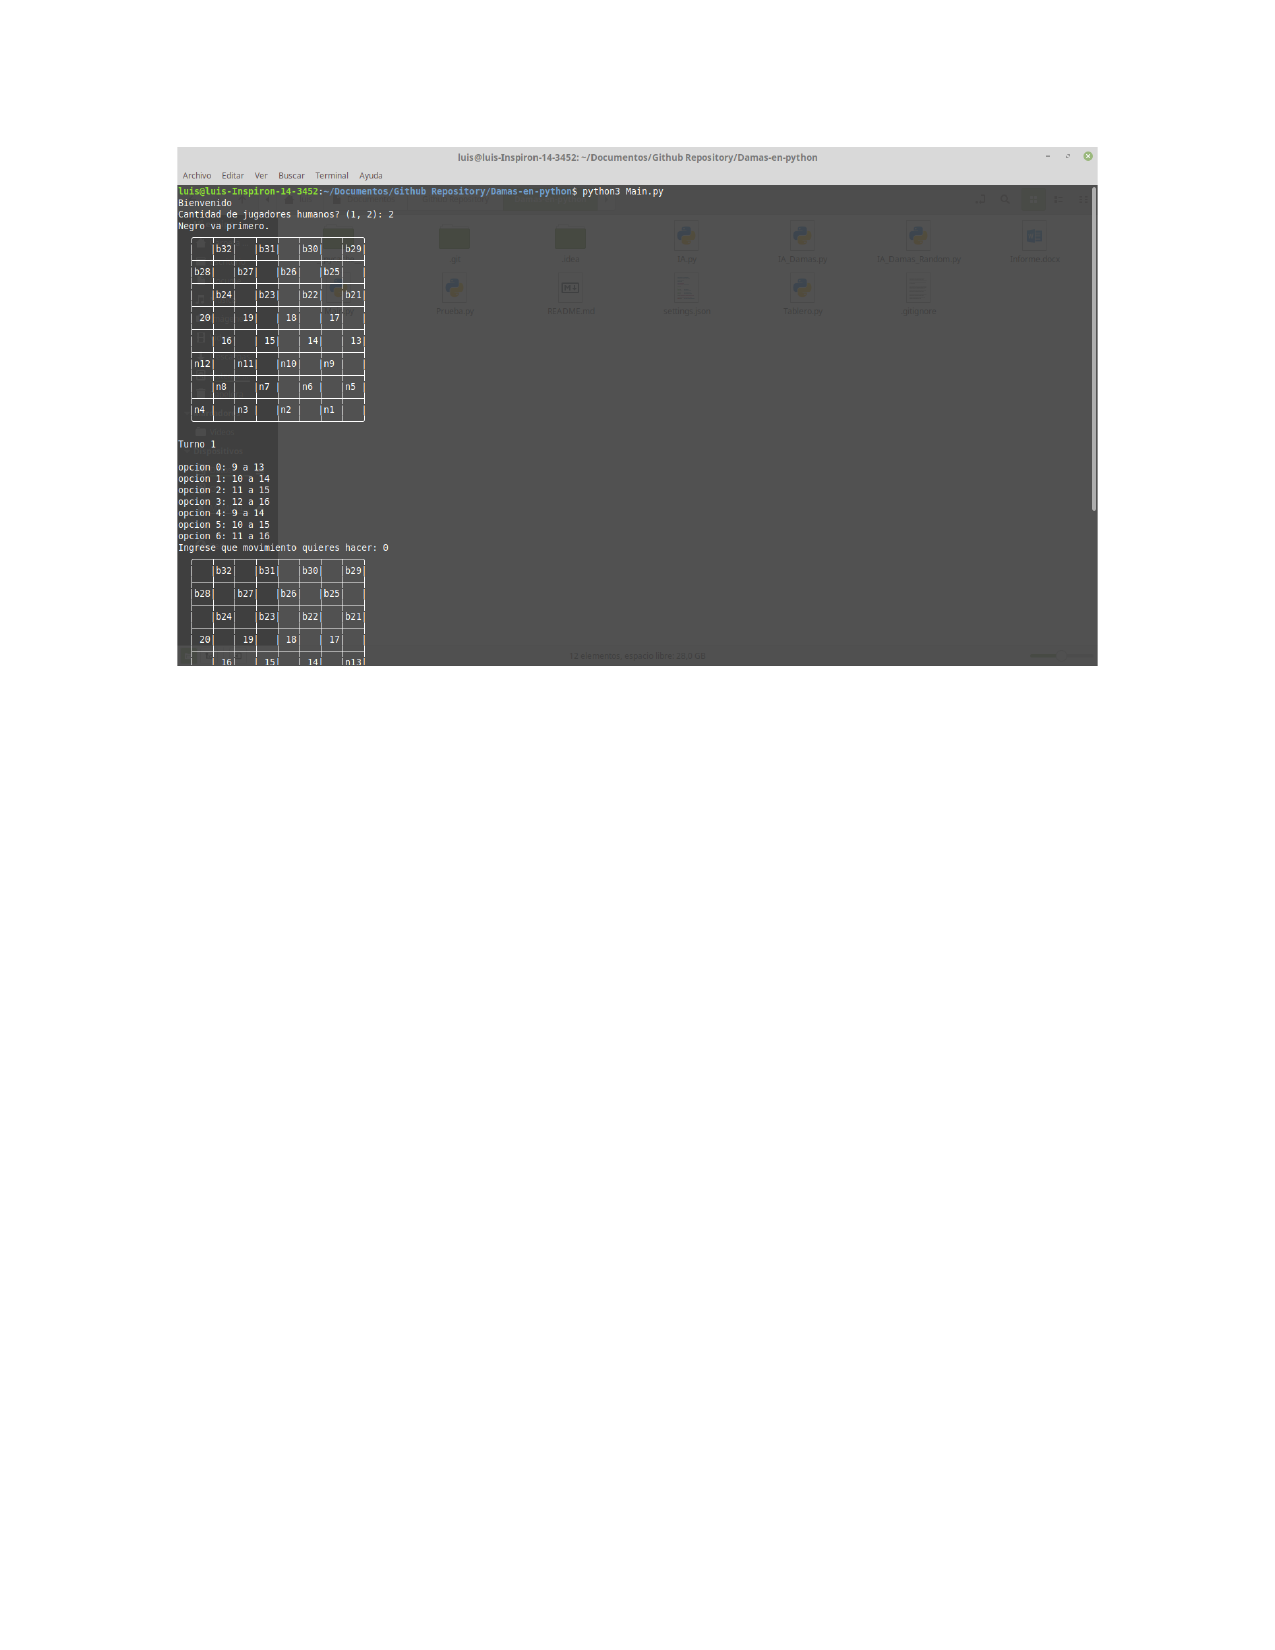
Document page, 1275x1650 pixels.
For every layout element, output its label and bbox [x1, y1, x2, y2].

picture [177, 147, 1098, 666]
